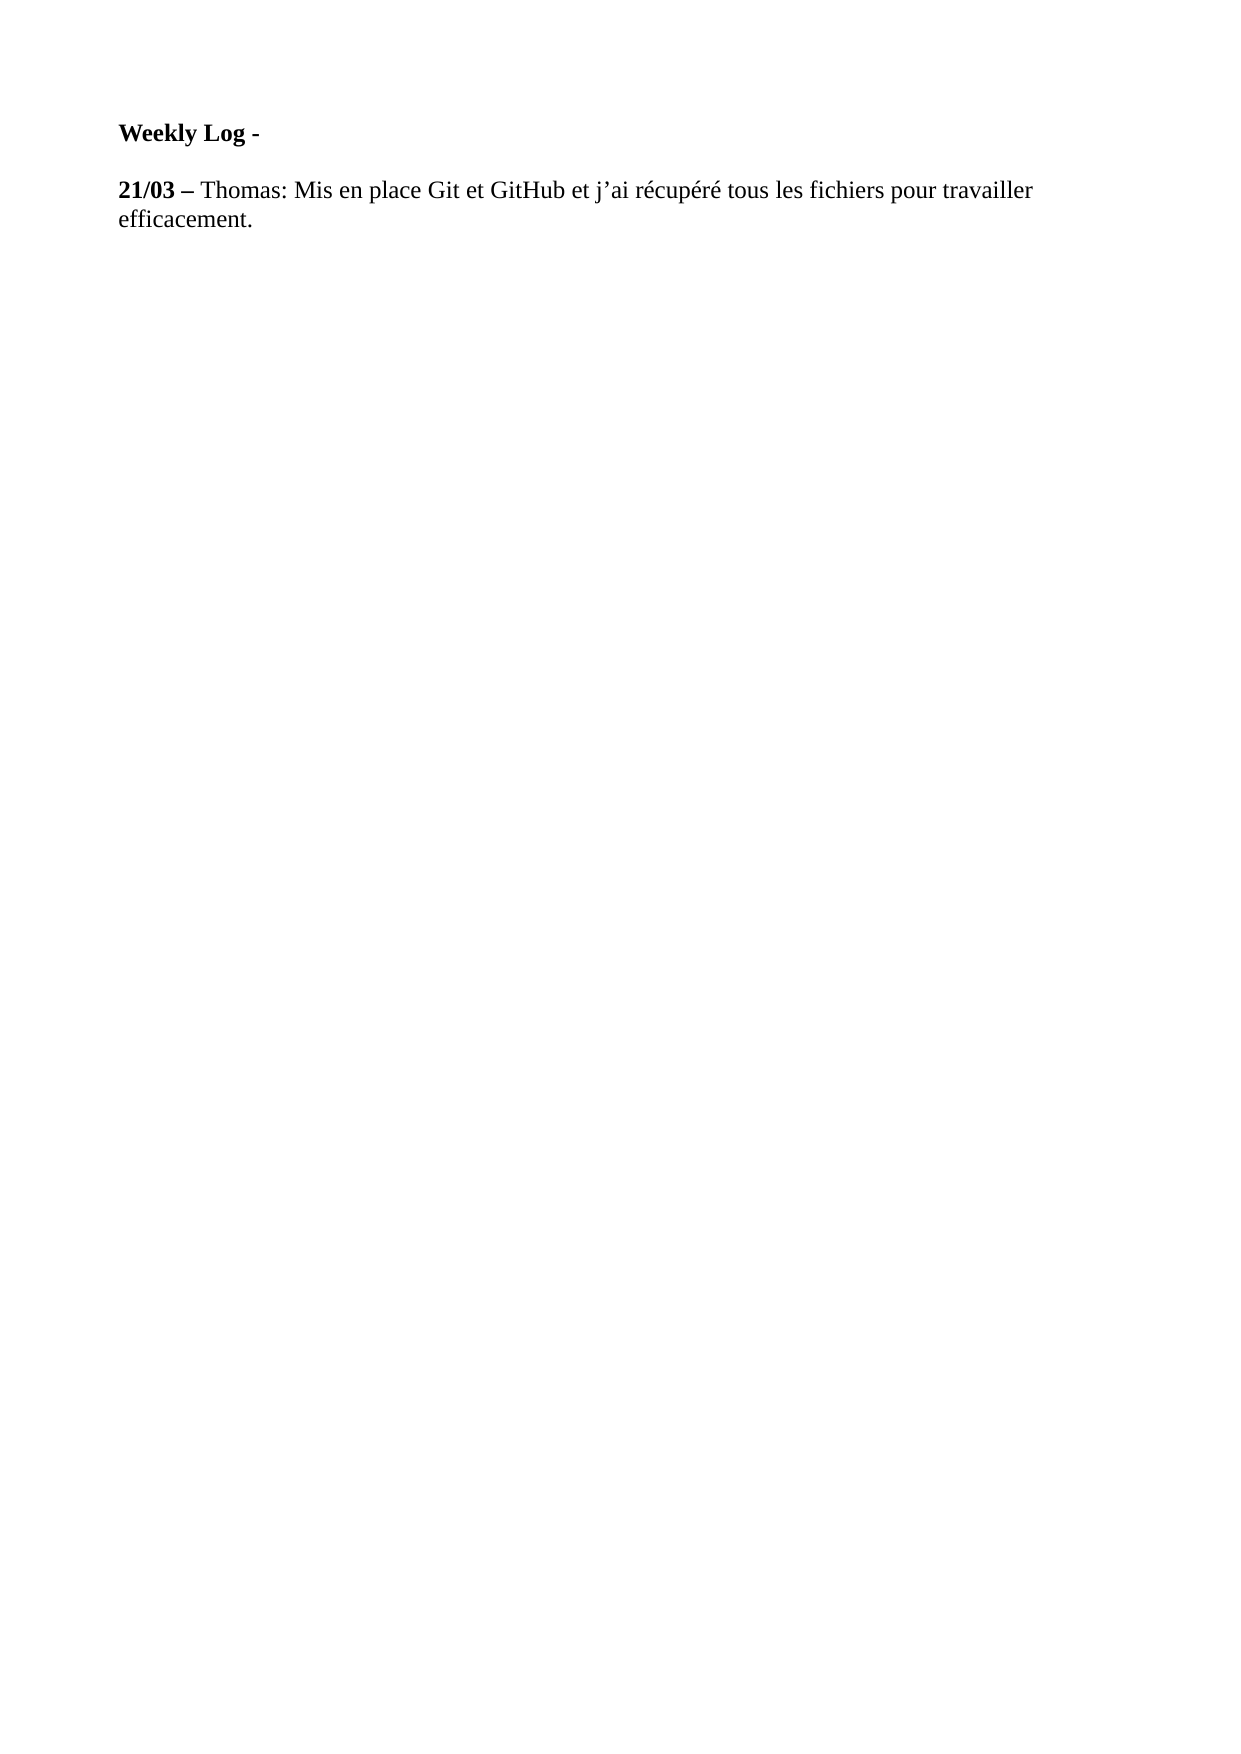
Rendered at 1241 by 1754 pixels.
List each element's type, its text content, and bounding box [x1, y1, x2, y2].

text 21/03 – Thomas: Mis en place Git et GitHub et j’ai récupéré tous les fichiers pour travailler efficacement. [118, 176, 1122, 233]
text Weekly Log - [118, 118, 1122, 147]
